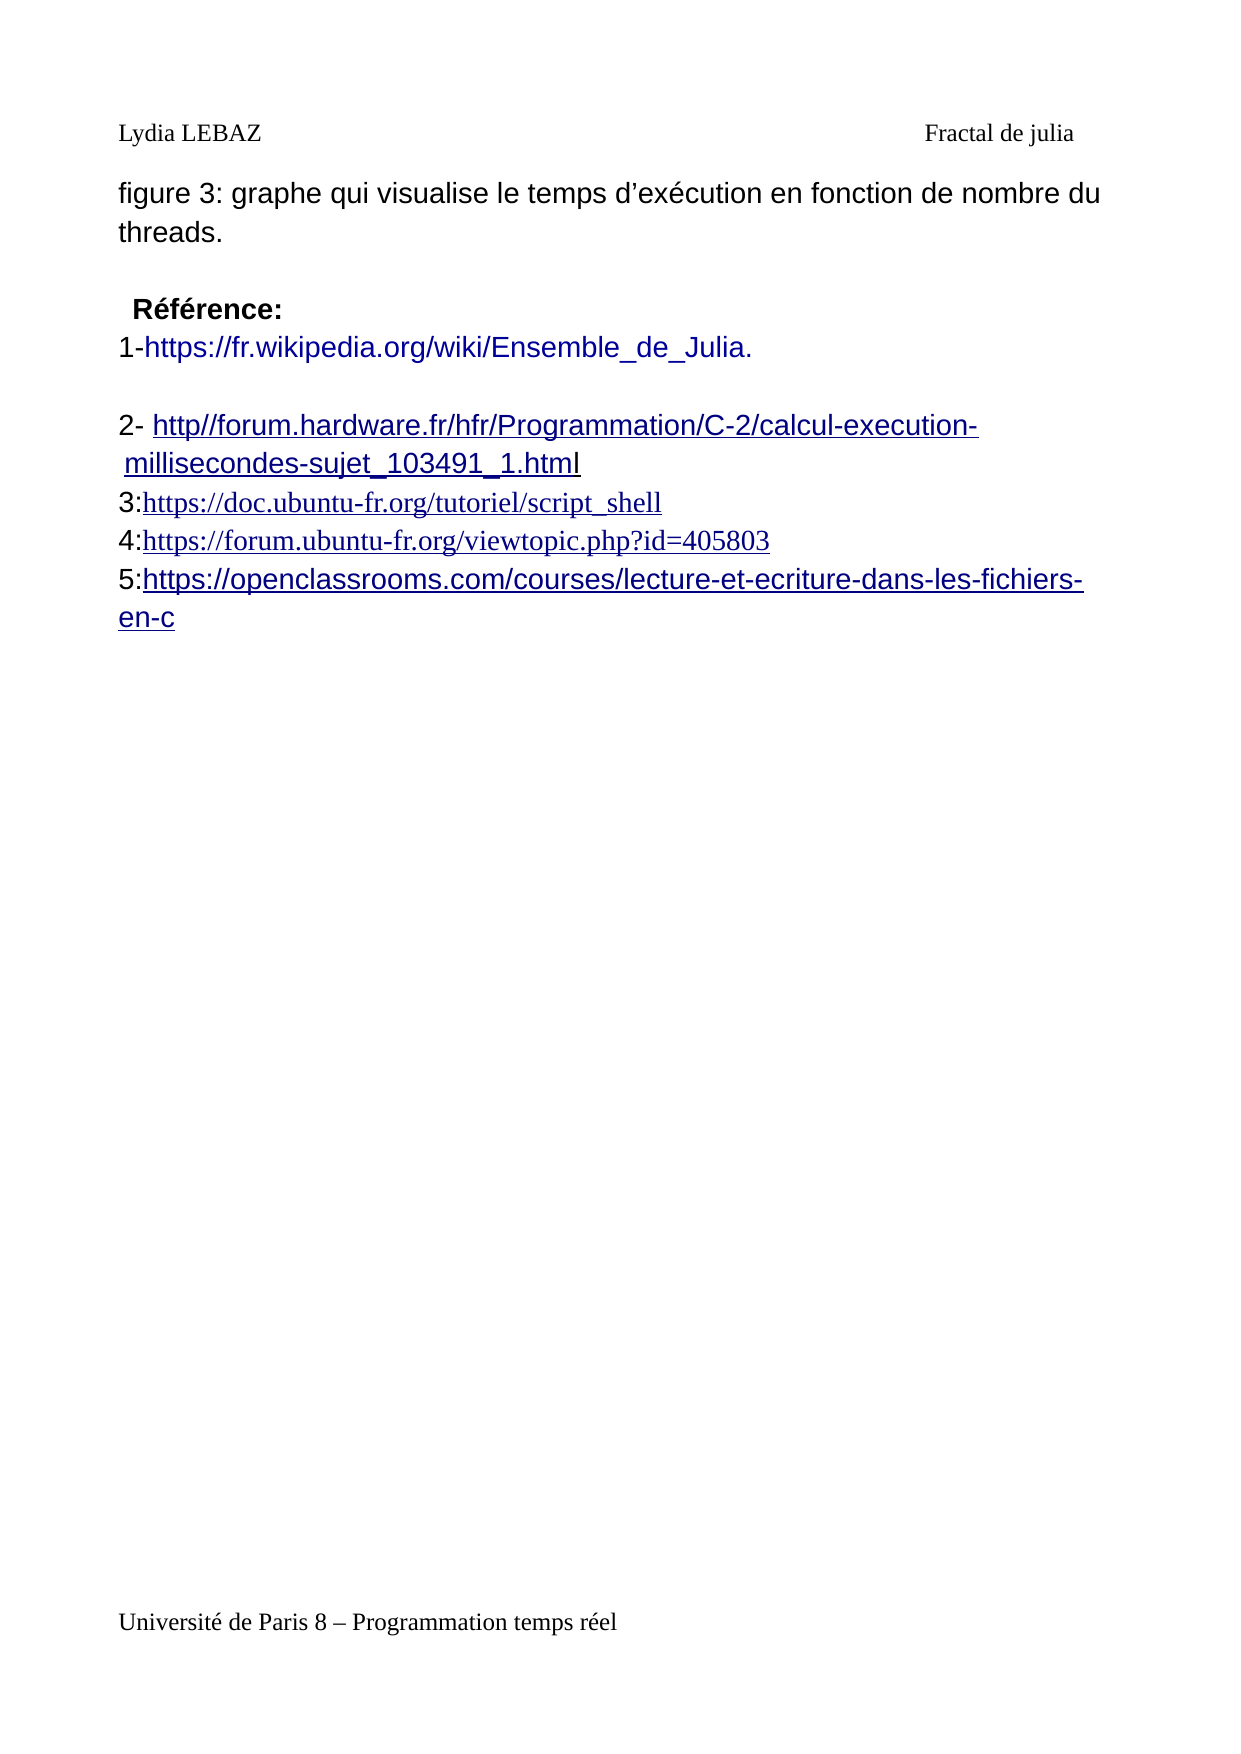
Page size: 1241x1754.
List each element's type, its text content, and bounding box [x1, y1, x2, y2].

list 3:https://doc.ubuntu-fr.org/tutoriel/script_shell [118, 485, 1122, 518]
list 5:https://openclassrooms.com/courses/lecture-et-ecriture-dans-les-fichiers-en-c [118, 562, 1122, 634]
list figure 3: graphe qui visualise le temps d’exécution en fonction de nombre du threads. [118, 176, 1122, 248]
list 4:https://forum.ubuntu-fr.org/viewtopic.php?id=405803 [118, 523, 1122, 557]
list 1-https://fr.wikipedia.org/wiki/Ensemble_de_Julia. [118, 331, 1122, 364]
list Référence: [118, 292, 1122, 326]
list 2- http//forum.hardware.fr/hfr/Programmation/C-2/calcul-execution-millisecondes-sujet_103491_1.html [118, 408, 1122, 480]
